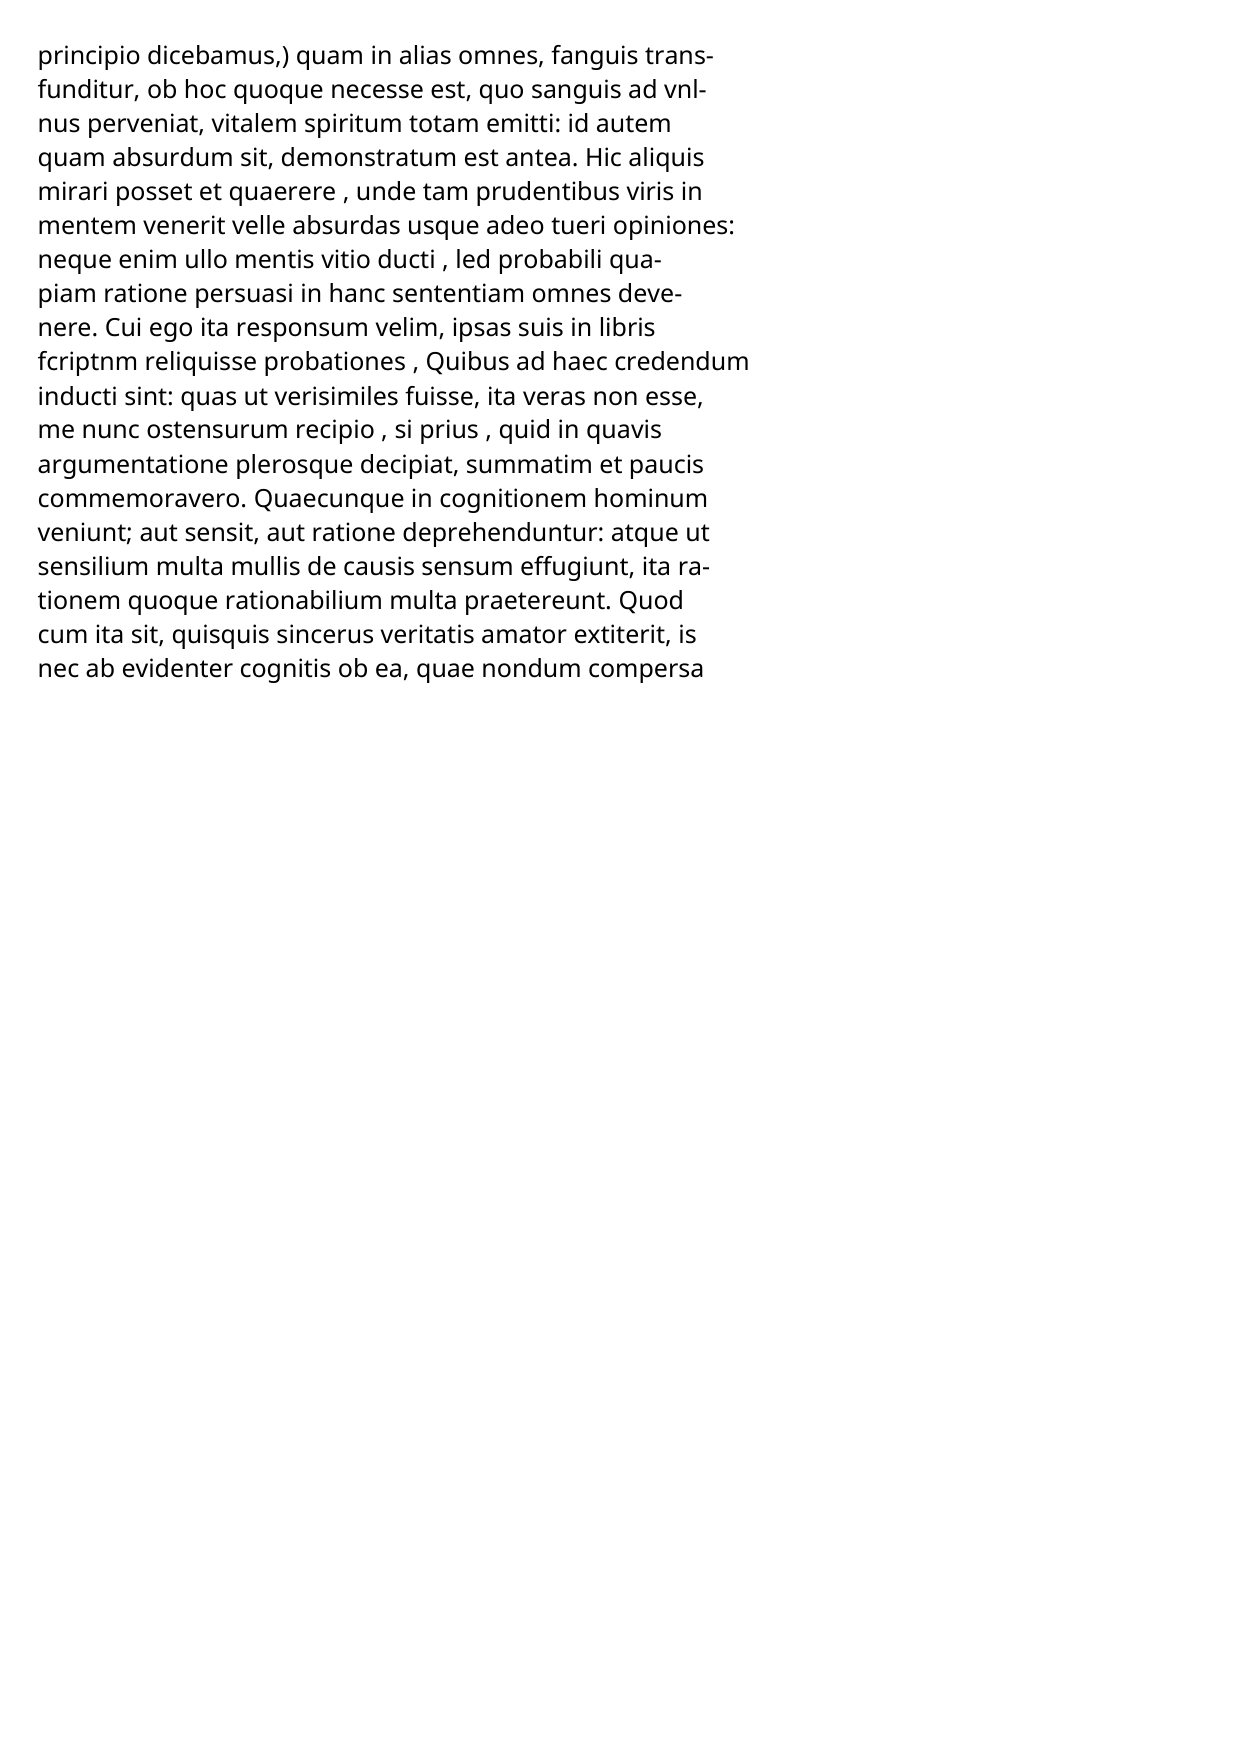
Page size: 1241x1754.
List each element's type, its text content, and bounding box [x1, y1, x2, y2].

text principio dicebamus,) quam in alias omnes, fanguis trans- funditur, ob hoc quoque necesse est, quo sanguis ad vnl- nus perveniat, vitalem spiritum totam emitti: id autem quam absurdum sit, demonstratum est antea. Hic aliquis mirari posset et quaerere , unde tam prudentibus viris in mentem venerit velle absurdas usque adeo tueri opiniones: neque enim ullo mentis vitio ducti , led probabili qua- piam ratione persuasi in hanc sententiam omnes deve- nere. Cui ego ita responsum velim, ipsas suis in libris fcriptnm reliquisse probationes , Quibus ad haec credendum inducti sint: quas ut verisimiles fuisse, ita veras non esse, me nunc ostensurum recipio , si prius , quid in quavis argumentatione plerosque decipiat, summatim et paucis commemoravero. Quaecunque in cognitionem hominum veniunt; aut sensit, aut ratione deprehenduntur: atque ut sensilium multa mullis de causis sensum effugiunt, ita ra- tionem quoque rationabilium multa praetereunt. Quod cum ita sit, quisquis sincerus veritatis amator extiterit, is nec ab evidenter cognitis ob ea, quae nondum compersa [37, 37, 1203, 685]
